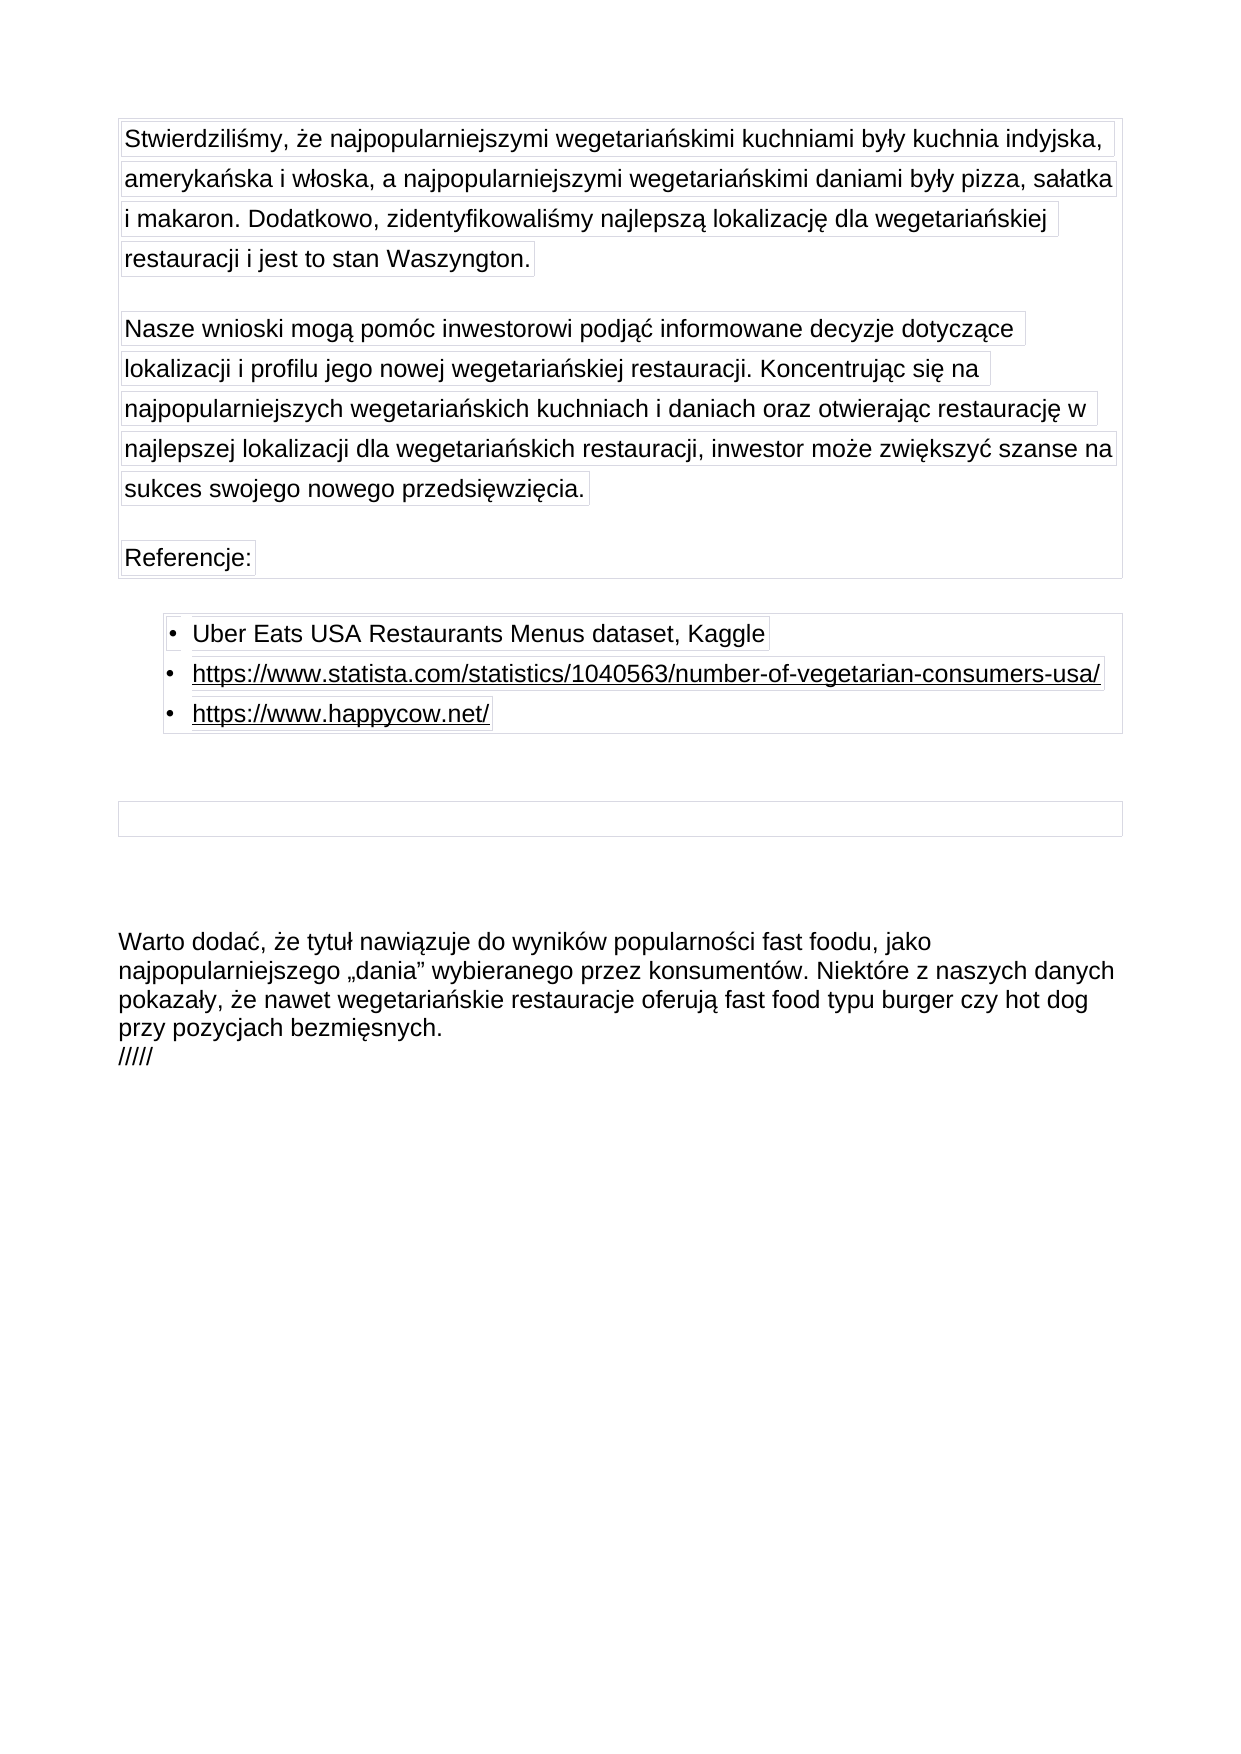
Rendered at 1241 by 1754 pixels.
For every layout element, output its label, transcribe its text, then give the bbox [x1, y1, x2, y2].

text ///// [118, 1042, 1122, 1071]
text Stwierdziliśmy, że najpopularniejszymi wegetariańskimi kuchniami były kuchnia indyjska, amerykańska i włoska, a najpopularniejszymi wegetariańskimi daniami były pizza, sałatka i makaron. Dodatkowo, zidentyfikowaliśmy najlepszą lokalizację dla wegetariańskiej restauracji i jest to stan Waszyngton. [119, 119, 1122, 276]
list https://www.statista.com/statistics/1040563/number-of-vegetarian-consumers-usa/ [164, 653, 1122, 690]
list https://www.happycow.net/ [164, 693, 1122, 733]
text Nasze wnioski mogą pomóc inwestorowi podjąć informowane decyzje dotyczące lokalizacji i profilu jego nowej wegetariańskiej restauracji. Koncentrując się na najpopularniejszych wegetariańskich kuchniach i daniach oraz otwierając restaurację w najlepszej lokalizacji dla wegetariańskich restauracji, inwestor może zwiększyć szanse na sukces swojego nowego przedsięwzięcia. [119, 308, 1122, 505]
text Warto dodać, że tytuł nawiązuje do wyników popularności fast foodu, jako najpopularniejszego „dania” wybieranego przez konsumentów. Niektóre z naszych danych pokazały, że nawet wegetariańskie restauracje oferują fast food typu burger czy hot dog przy pozycjach bezmięsnych. [118, 927, 1122, 1042]
list Uber Eats USA Restaurants Menus dataset, Kaggle [164, 614, 1122, 650]
text Referencje: [119, 537, 1122, 578]
